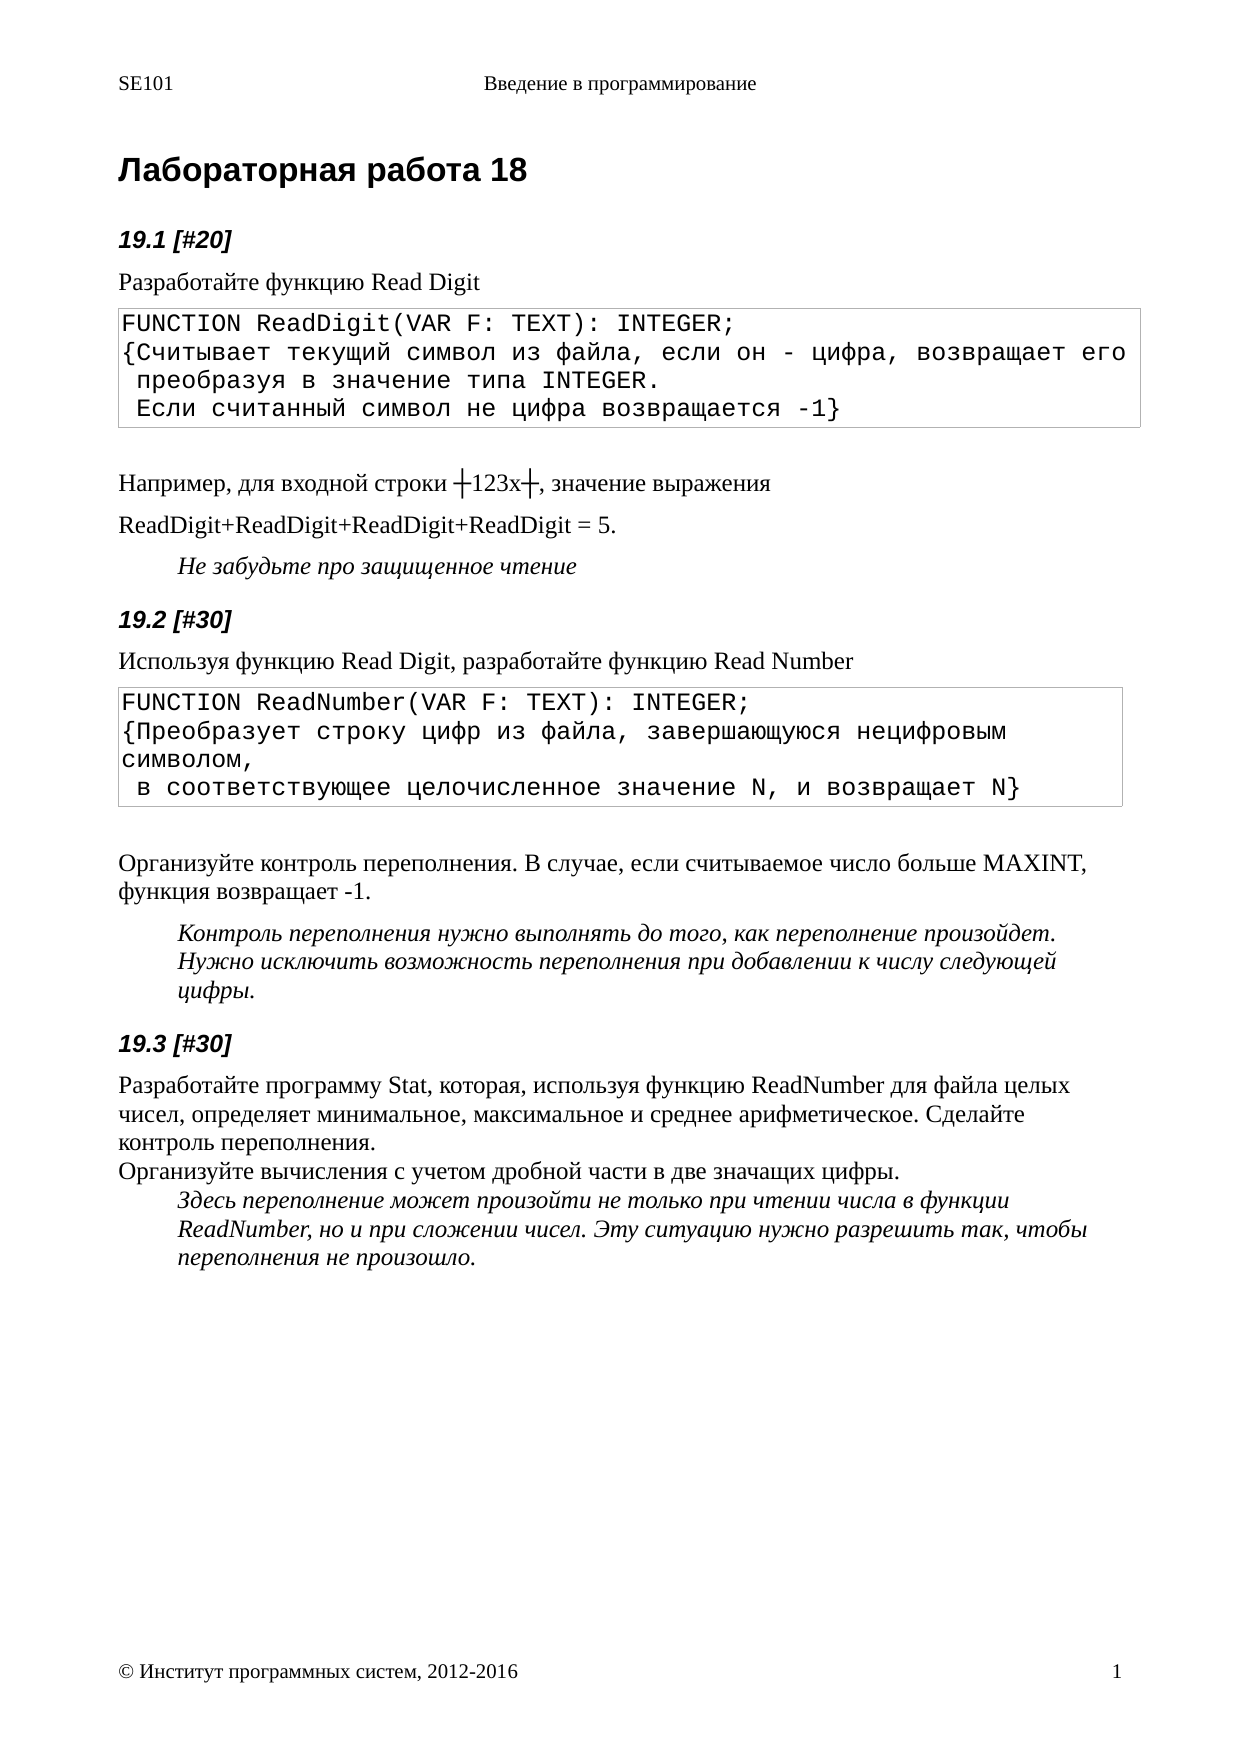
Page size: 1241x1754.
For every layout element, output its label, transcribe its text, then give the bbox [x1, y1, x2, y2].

text в соответствующее целочисленное значение N, и возвращает N} [119, 772, 1122, 806]
text FUNCTION ReadDigit(VAR F: TEXT): INTEGER; [119, 309, 1140, 336]
text Организуйте вычисления с учетом дробной части в две значащих цифры. [118, 1156, 1122, 1185]
text Например, для входной строки ┼123x┼, значение выражения [118, 468, 461, 497]
text ReadDigit+ReadDigit+ReadDigit+ReadDigit = 5. [118, 510, 1122, 538]
text Организуйте контроль переполнения. В случае, если считываемое число больше MAXINT, функция возвращает -1. [118, 848, 1122, 905]
text Например, для входной строки ┼123x┼, значение выражения [531, 468, 1122, 497]
text Не забудьте про защищенное чтение [177, 551, 1122, 580]
subtitle 19.2 [#30] [118, 605, 1122, 633]
text {Считывает текущий символ из файла, если он - цифра, возвращает его [119, 336, 1140, 364]
text Разработайте функцию Read Digit [118, 267, 1122, 295]
subtitle Лабораторная работа 18 [118, 149, 1122, 188]
text Разработайте программу Stat, которая, используя функцию ReadNumber для файла целых чисел, определяет минимальное, максимальное и среднее арифметическое. Сделайте контроль переполнения. [118, 1070, 1122, 1156]
text преобразуя в значение типа INTEGER. [119, 364, 1140, 393]
text Контроль переполнения нужно выполнять до того, как переполнение произойдет. Нужно исключить возможность переполнения при добавлении к числу следующей цифры. [177, 918, 1122, 1004]
text FUNCTION ReadNumber(VAR F: TEXT): INTEGER; [119, 688, 1122, 715]
subtitle 19.3 [#30] [118, 1029, 1122, 1057]
text Используя функцию Read Digit, разработайте функцию Read Number [118, 646, 1122, 674]
subtitle 19.1 [#20] [118, 226, 1122, 254]
text Например, для входной строки ┼123x┼, значение выражения [463, 468, 529, 497]
text Здесь переполнение может произойти не только при чтении числа в функции ReadNumber, но и при сложении чисел. Эту ситуацию нужно разрешить так, чтобы переполнения не произошло. [177, 1185, 1122, 1271]
text Если считанный символ не цифра возвращается -1} [119, 393, 1140, 427]
text {Преобразует строку цифр из файла, завершающуюся нецифровым символом, [119, 715, 1122, 772]
